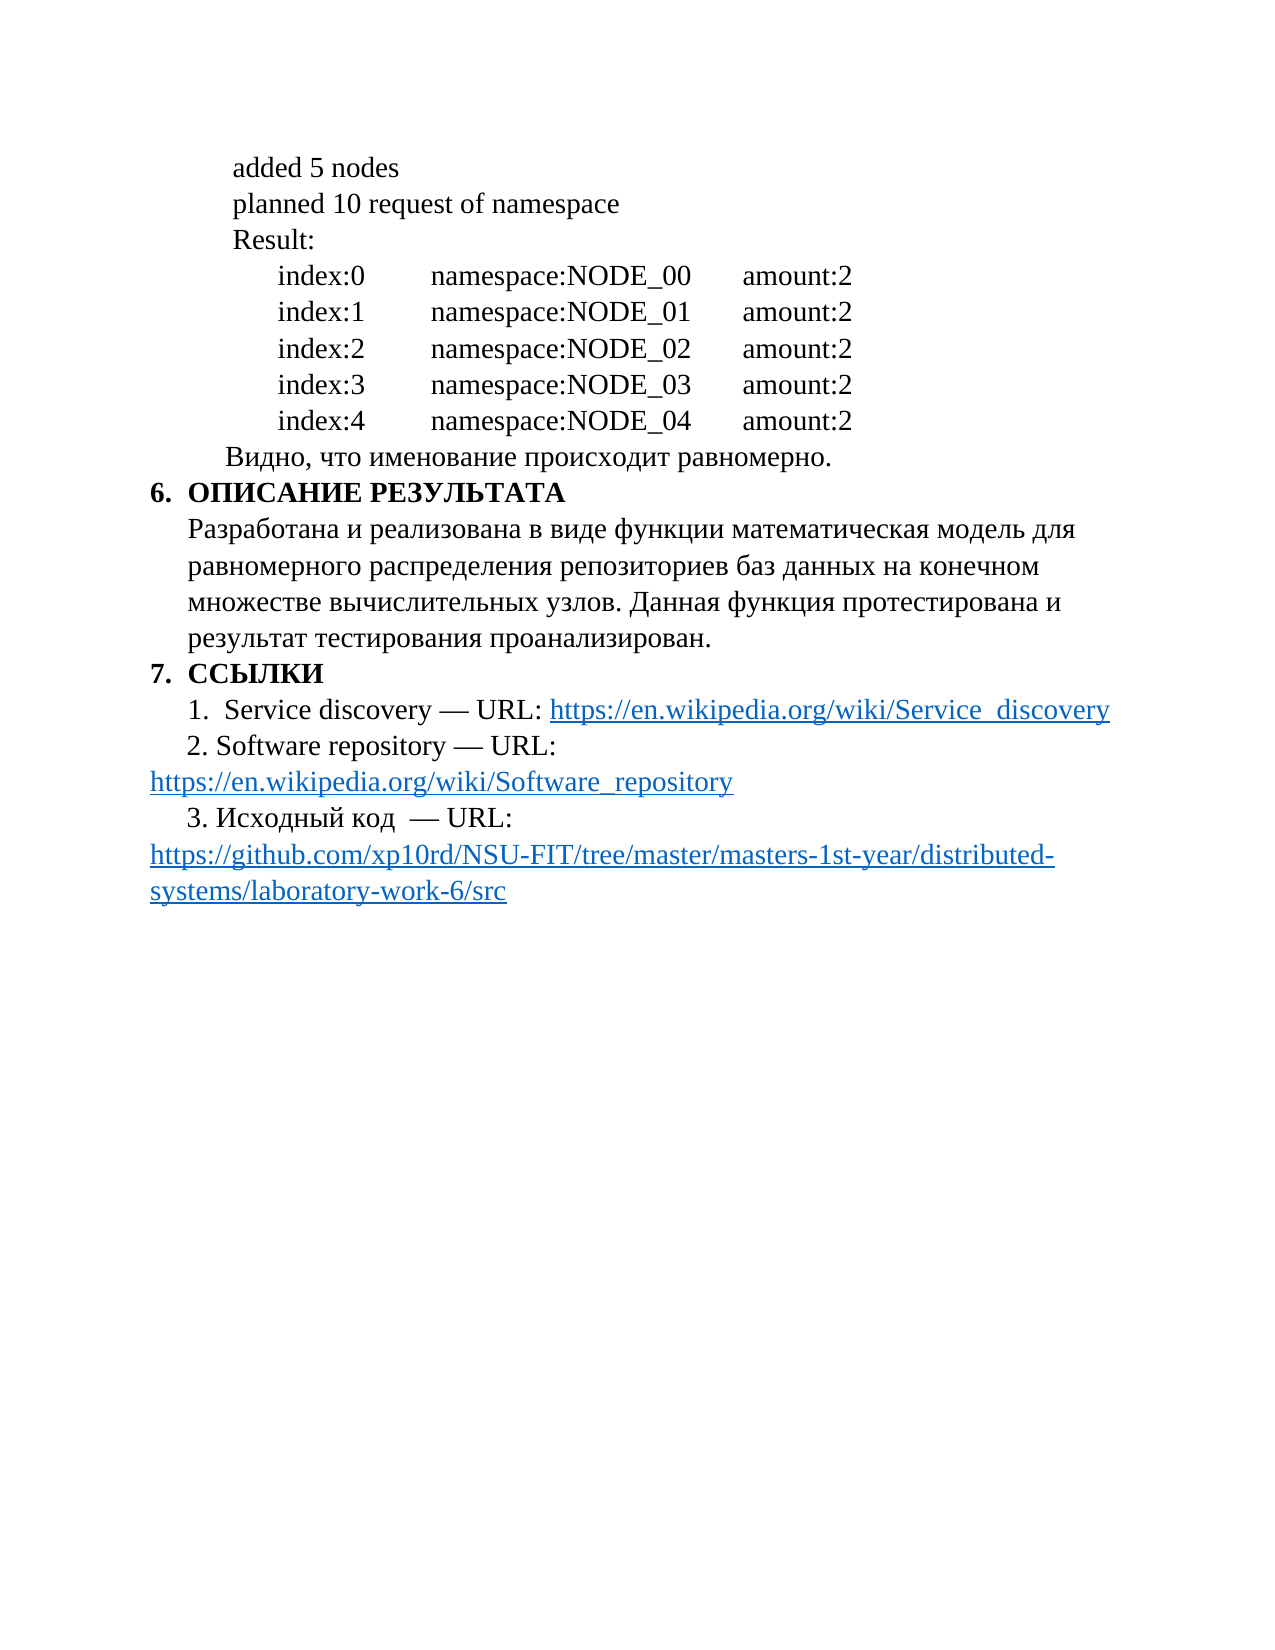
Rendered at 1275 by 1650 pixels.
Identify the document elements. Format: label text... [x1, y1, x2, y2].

list Result: [187, 222, 1125, 256]
list 1. Service discovery — URL: https://en.wikipedia.org/wiki/Service_discovery [150, 692, 1125, 726]
list index:4 namespace:NODE_04 amount:2 [225, 403, 1125, 437]
list ССЫЛКИ [150, 656, 1125, 689]
list 2. Software repository — URL: https://en.wikipedia.org/wiki/Software_repository [150, 728, 1125, 798]
list Разработана и реализована в виде функции математическая модель для равномерного распределения репозиториев баз данных на конечном множестве вычислительных узлов. Данная функция протестирована и результат тестирования проанализирован. [150, 511, 1125, 653]
list ОПИСАНИЕ РЕЗУЛЬТАТА [150, 475, 1125, 509]
list planned 10 request of namespace [187, 186, 1125, 220]
list Видно, что именование происходит равномерно. [225, 439, 1125, 473]
list added 5 nodes [187, 150, 1125, 183]
list index:1 namespace:NODE_01 amount:2 [225, 294, 1125, 328]
list index:3 namespace:NODE_03 amount:2 [225, 367, 1125, 400]
list index:2 namespace:NODE_02 amount:2 [225, 331, 1125, 364]
list 3. Исходный код — URL: https://github.com/xp10rd/NSU-FIT/tree/master/masters-1st-year/distributed-systems/laboratory-work-6/src [150, 801, 1125, 906]
list index:0 namespace:NODE_00 amount:2 [225, 258, 1125, 292]
